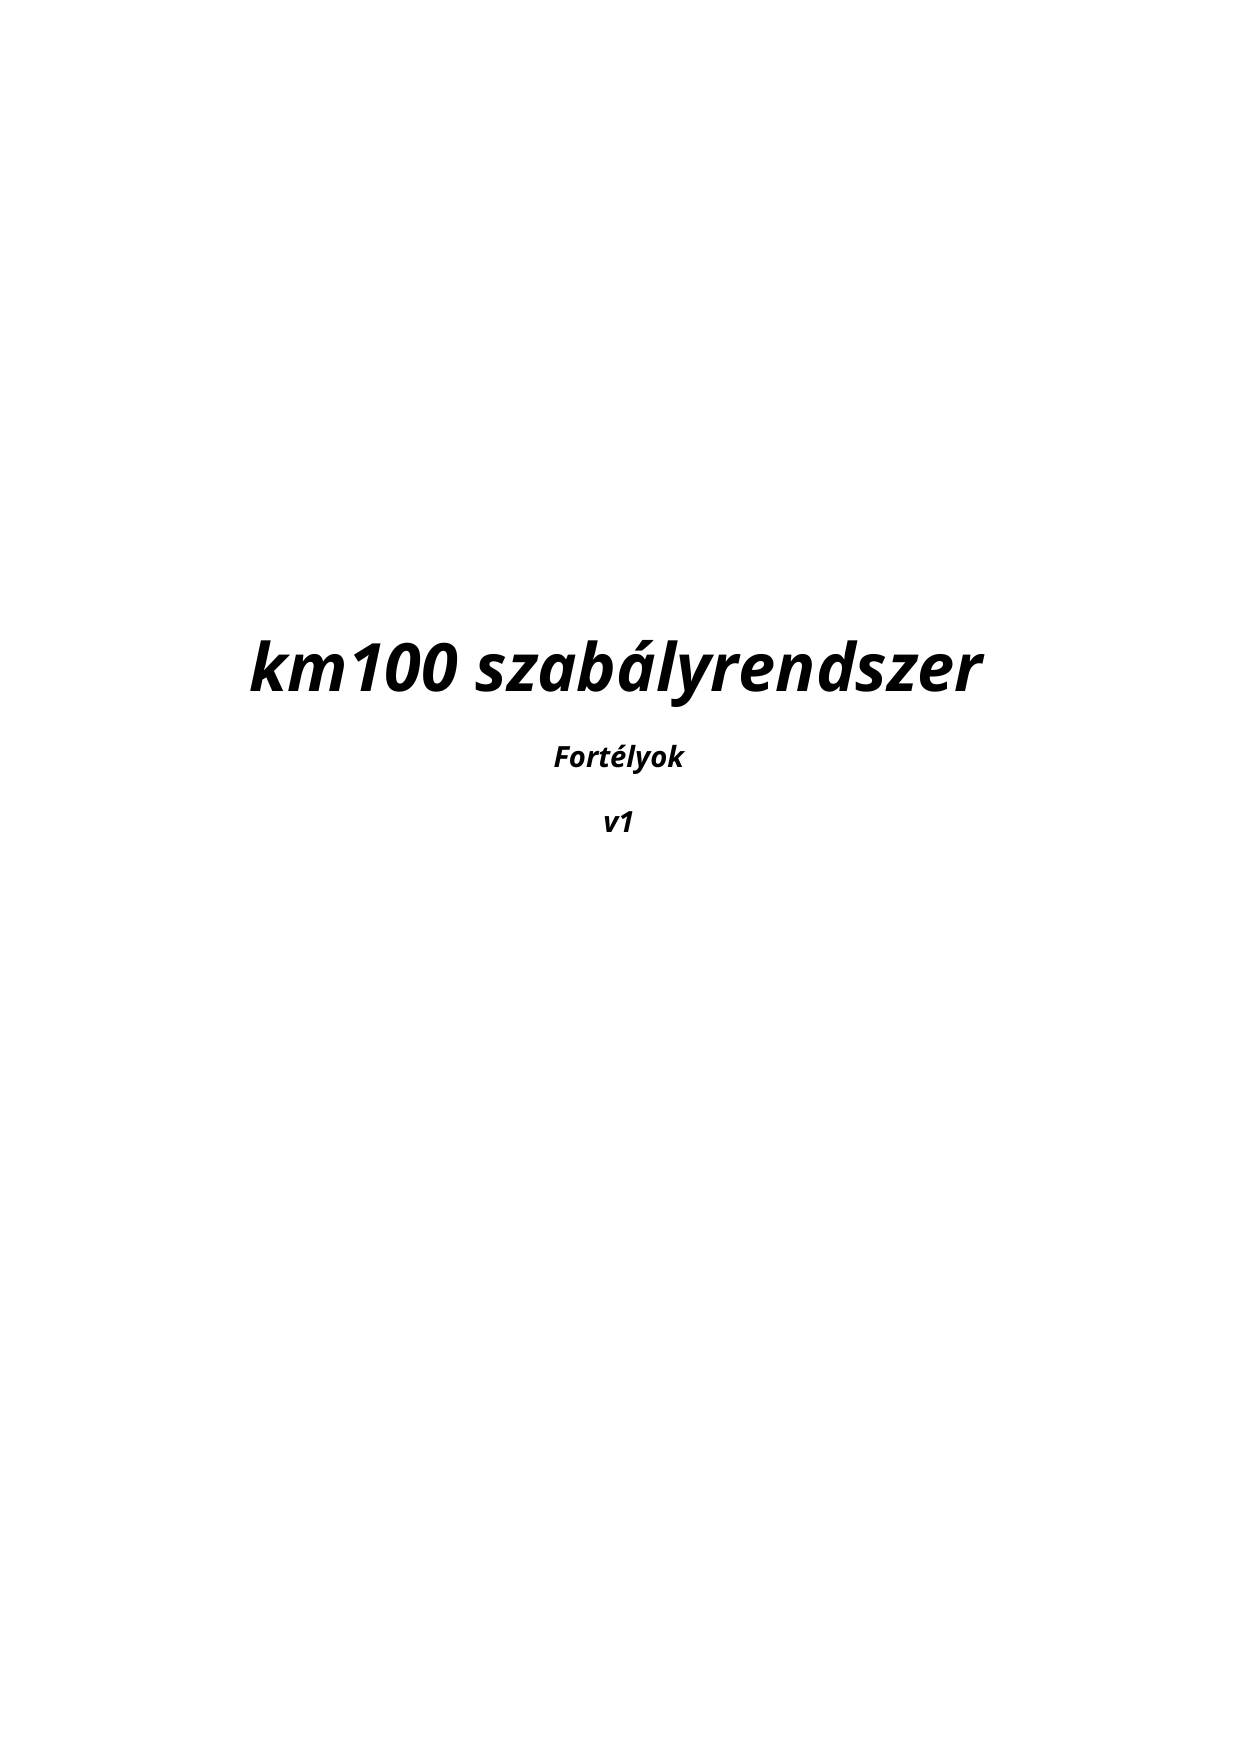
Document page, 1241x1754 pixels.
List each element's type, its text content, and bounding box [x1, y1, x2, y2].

subtitle v1 [118, 801, 1122, 841]
title km100 szabályrendszer [118, 621, 1122, 711]
subtitle Fortélyok [118, 736, 1122, 776]
